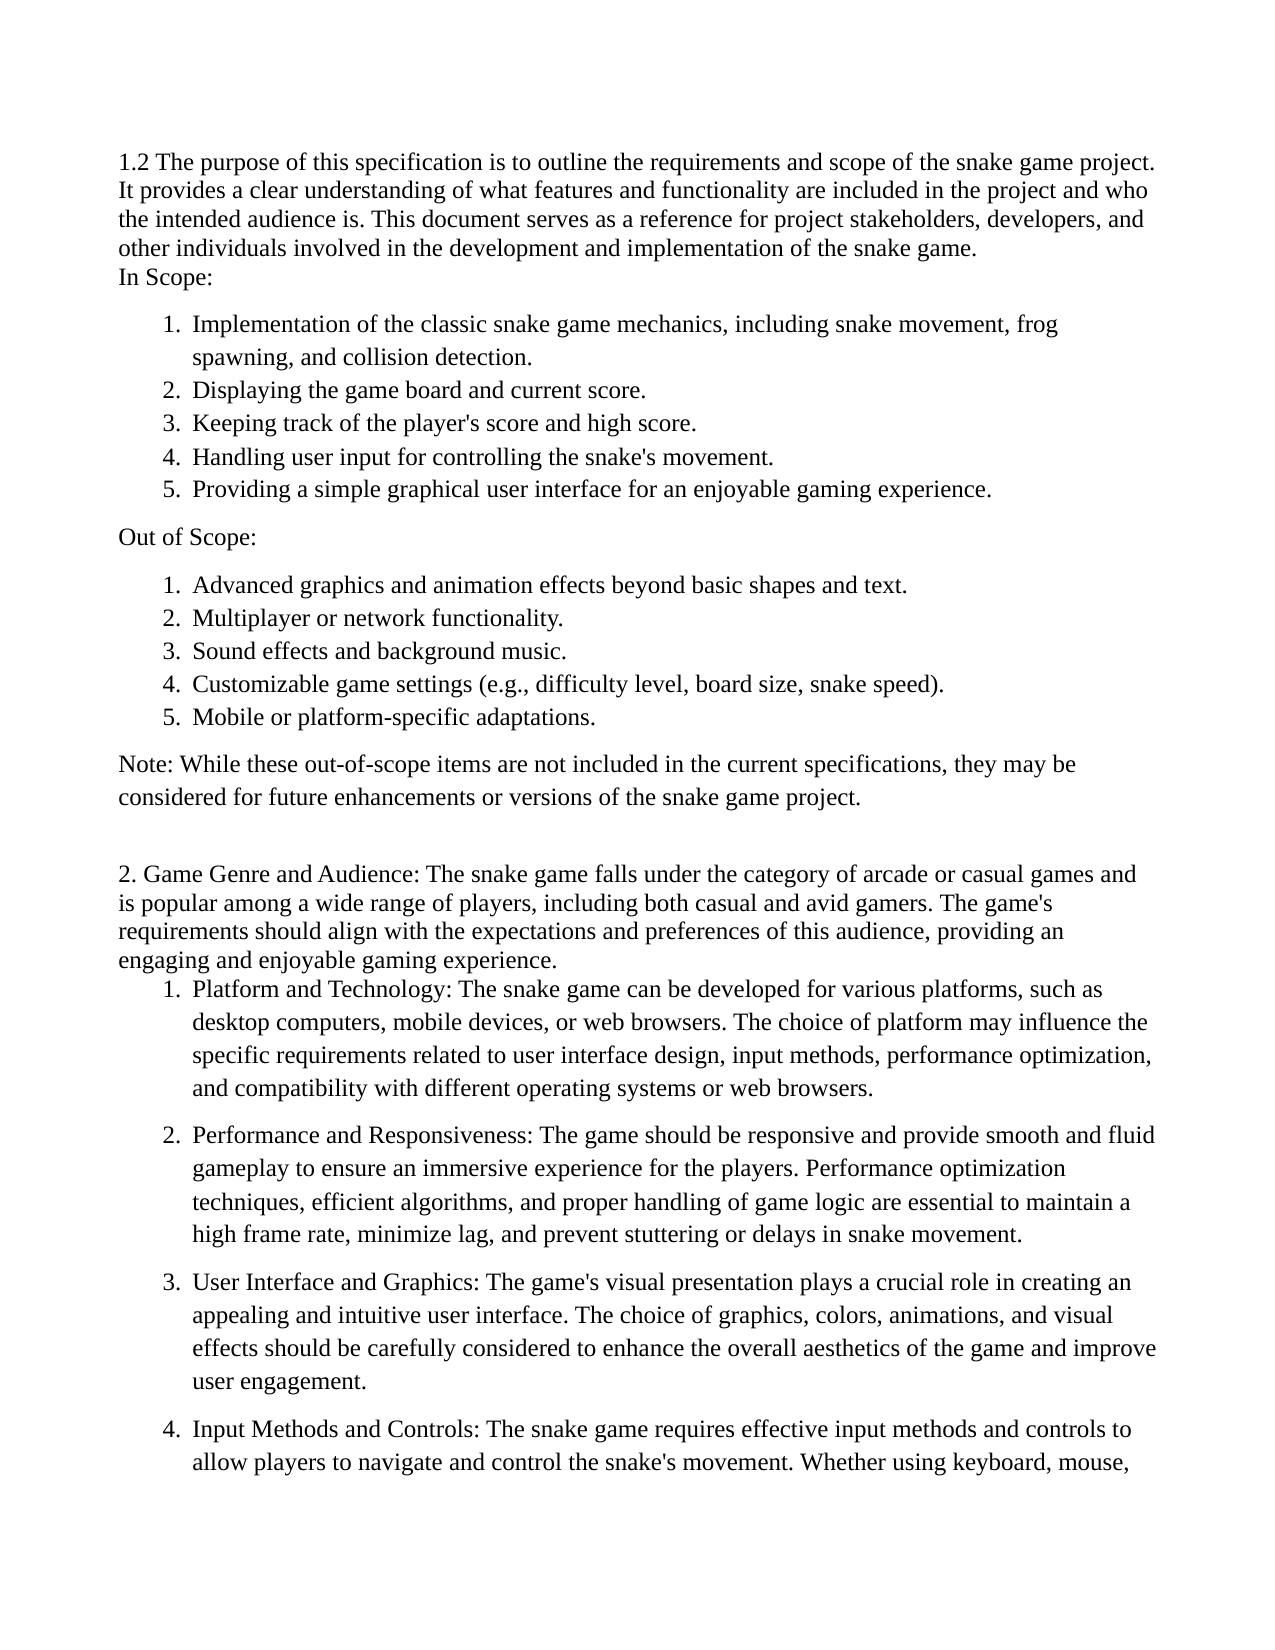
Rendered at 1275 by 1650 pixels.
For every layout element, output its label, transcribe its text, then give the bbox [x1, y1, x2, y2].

list Customizable game settings (e.g., difficulty level, board size, snake speed). [162, 669, 1157, 698]
list Mobile or platform-specific adaptations. [162, 702, 1157, 731]
list Implementation of the classic snake game mechanics, including snake movement, frog spawning, and collision detection. [162, 309, 1157, 371]
text 2. Game Genre and Audience: The snake game falls under the category of arcade or casual games and is popular among a wide range of players, including both casual and avid gamers. The game's requirements should align with the expectations and preferences of this audience, providing an engaging and enjoyable gaming experience. [118, 859, 1157, 974]
list Multiplayer or network functionality. [162, 603, 1157, 632]
list Keeping track of the player's score and high score. [162, 408, 1157, 437]
list Displaying the game board and current score. [162, 376, 1157, 404]
text Note: While these out-of-scope items are not included in the current specifications, they may be considered for future enhancements or versions of the snake game project. [118, 749, 1157, 811]
list Providing a simple graphical user interface for an enjoyable gaming experience. [162, 474, 1157, 503]
list Input Methods and Controls: The snake game requires effective input methods and controls to allow players to navigate and control the snake's movement. Whether using keyboard, mouse, [162, 1414, 1157, 1476]
list User Interface and Graphics: The game's visual presentation plays a crucial role in creating an appealing and intuitive user interface. The choice of graphics, colors, animations, and visual effects should be carefully considered to enhance the overall aesthetics of the game and improve user engagement. [162, 1267, 1157, 1395]
list Advanced graphics and animation effects beyond basic shapes and text. [162, 570, 1157, 598]
list Platform and Technology: The snake game can be developed for various platforms, such as desktop computers, mobile devices, or web browsers. The choice of platform may influence the specific requirements related to user interface design, input methods, performance optimization, and compatibility with different operating systems or web browsers. [162, 974, 1157, 1102]
list Performance and Responsiveness: The game should be responsive and provide smooth and fluid gameplay to ensure an immersive experience for the players. Performance optimization techniques, efficient algorithms, and proper handling of game logic are essential to maintain a high frame rate, minimize lag, and prevent stuttering or delays in snake movement. [162, 1121, 1157, 1248]
text 1.2 The purpose of this specification is to outline the requirements and scope of the snake game project. It provides a clear understanding of what features and functionality are included in the project and who the intended audience is. This document serves as a reference for project stakeholders, developers, and other individuals involved in the development and implementation of the snake game. [118, 147, 1157, 262]
list Sound effects and background music. [162, 636, 1157, 664]
text In Scope: [118, 262, 1157, 291]
list Handling user input for controlling the snake's movement. [162, 442, 1157, 470]
text Out of Scope: [118, 522, 1157, 551]
